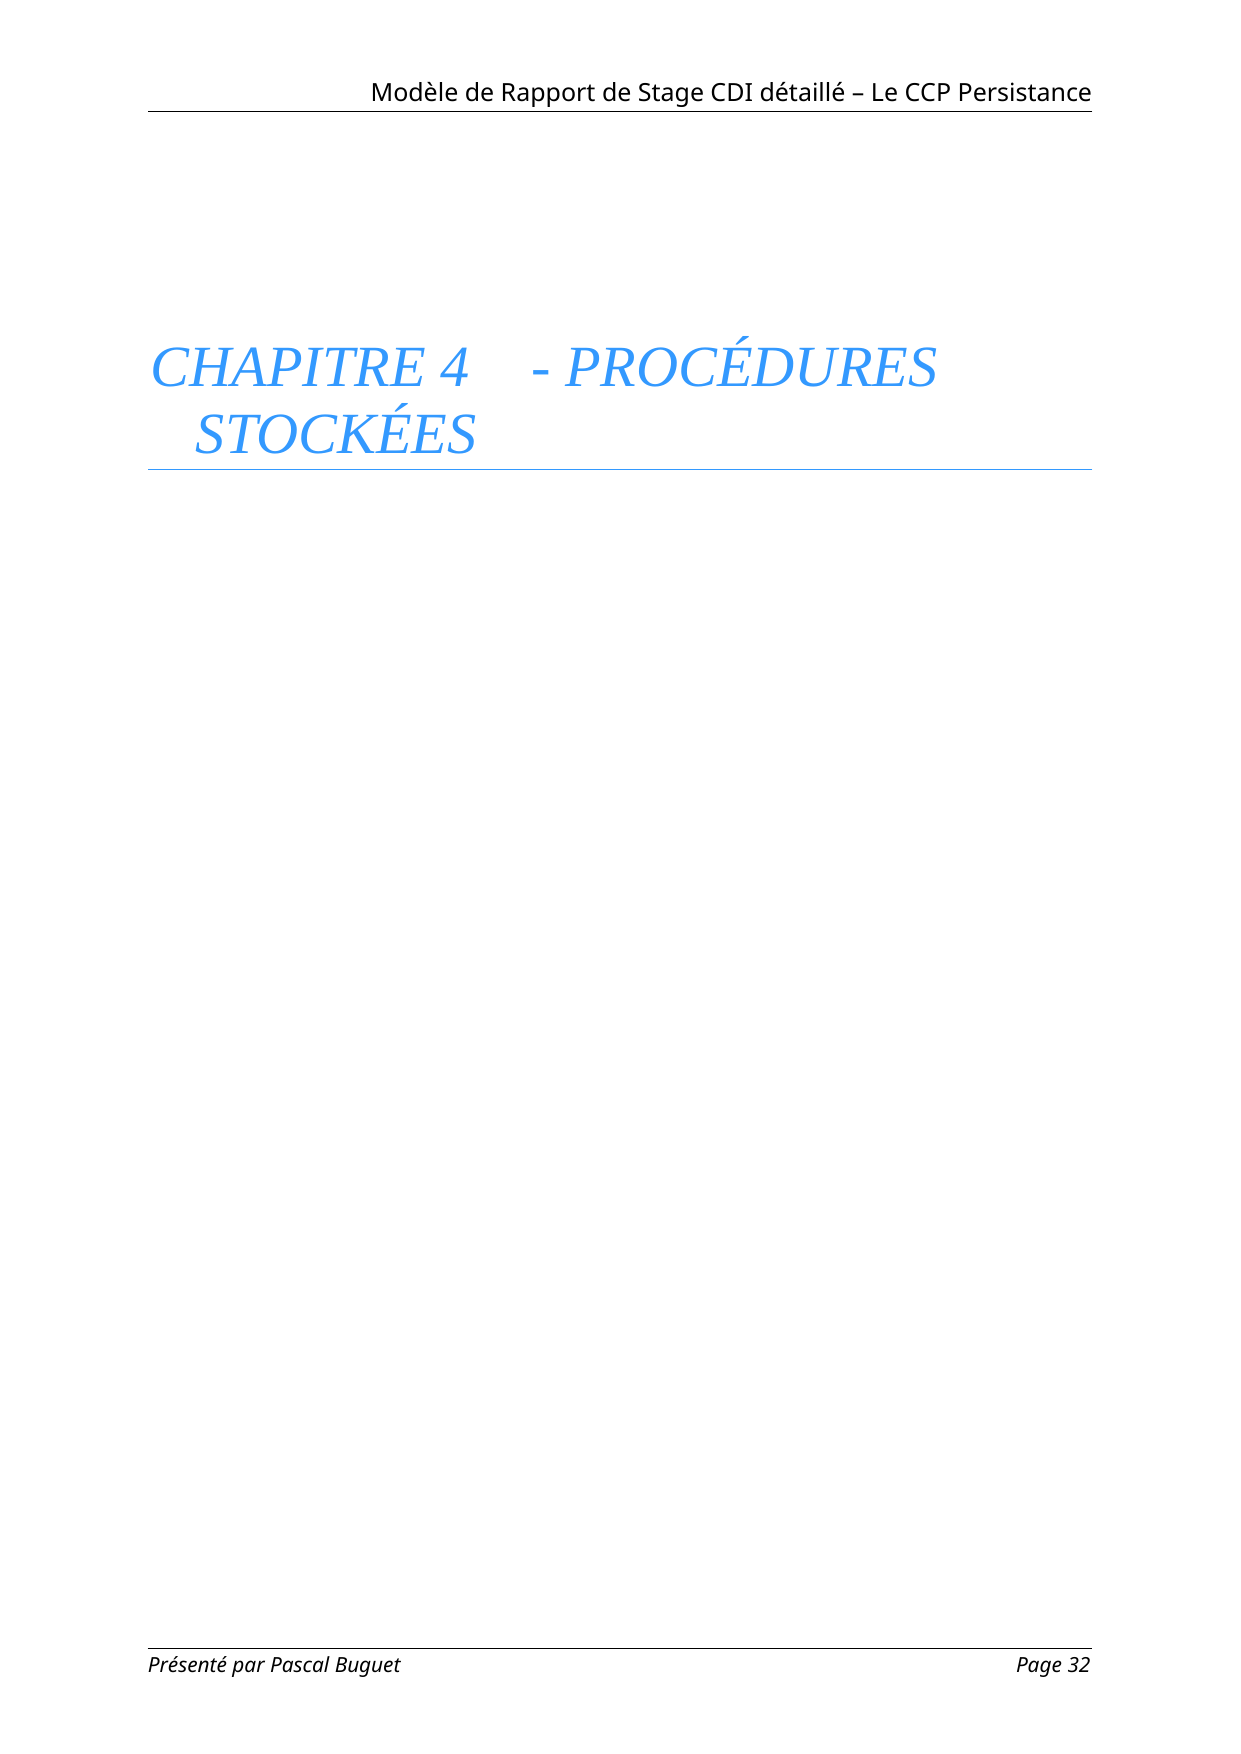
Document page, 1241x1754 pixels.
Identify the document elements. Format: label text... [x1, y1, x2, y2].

subtitle - Procédures stockées [148, 329, 1092, 469]
